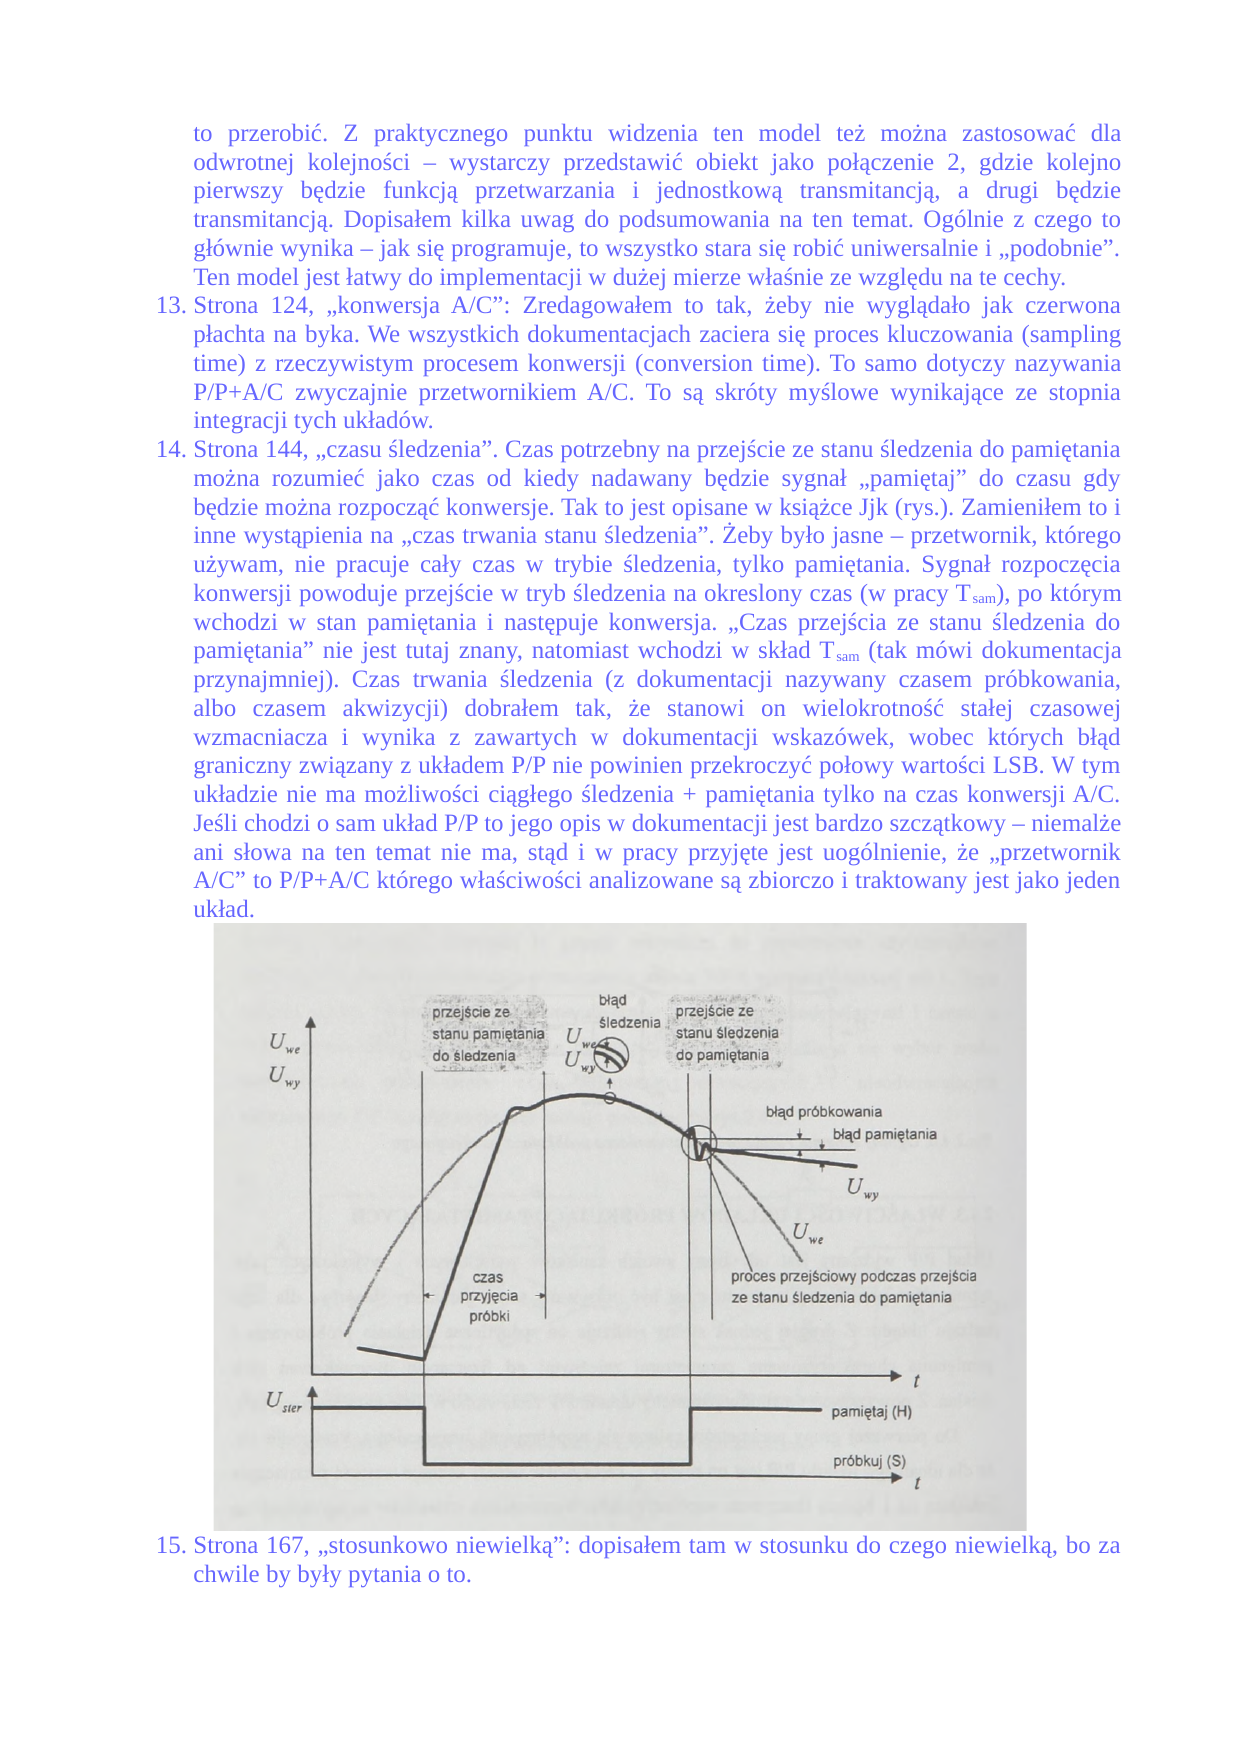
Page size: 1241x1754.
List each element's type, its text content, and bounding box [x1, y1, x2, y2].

list to przerobić. Z praktycznego punktu widzenia ten model też można zastosować dla odwrotnej kolejności – wystarczy przedstawić obiekt jako połączenie 2, gdzie kolejno pierwszy będzie funkcją przetwarzania i jednostkową transmitancją, a drugi będzie transmitancją. Dopisałem kilka uwag do podsumowania na ten temat. Ogólnie z czego to głównie wynika – jak się programuje, to wszystko stara się robić uniwersalnie i „podobnie”. Ten model jest łatwy do implementacji w dużej mierze właśnie ze względu na te cechy. [156, 118, 1122, 291]
list Strona 124, „konwersja A/C”: Zredagowałem to tak, żeby nie wyglądało jak czerwona płachta na byka. We wszystkich dokumentacjach zaciera się proces kluczowania (sampling time) z rzeczywistym procesem konwersji (conversion time). To samo dotyczy nazywania P/P+A/C zwyczajnie przetwornikiem A/C. To są skróty myślowe wynikające ze stopnia integracji tych układów. [156, 291, 1122, 434]
list Strona 144, „czasu śledzenia”. Czas potrzebny na przejście ze stanu śledzenia do pamiętania można rozumieć jako czas od kiedy nadawany będzie sygnał „pamiętaj” do czasu gdy będzie można rozpocząć konwersje. Tak to jest opisane w książce Jjk (rys.). Zamieniłem to i inne wystąpienia na „czas trwania stanu śledzenia”. Żeby było jasne – przetwornik, którego używam, nie pracuje cały czas w trybie śledzenia, tylko pamiętania. Sygnał rozpoczęcia konwersji powoduje przejście w tryb śledzenia na okreslony czas (w pracy Tsam), po którym wchodzi w stan pamiętania i następuje konwersja. „Czas przejścia ze stanu śledzenia do pamiętania” nie jest tutaj znany, natomiast wchodzi w skład Tsam (tak mówi dokumentacja przynajmniej). Czas trwania śledzenia (z dokumentacji nazywany czasem próbkowania, albo czasem akwizycji) dobrałem tak, że stanowi on wielokrotność stałej czasowej wzmacniacza i wynika z zawartych w dokumentacji wskazówek, wobec których błąd graniczny związany z układem P/P nie powinien przekroczyć połowy wartości LSB. W tym układzie nie ma możliwości ciągłego śledzenia + pamiętania tylko na czas konwersji A/C. Jeśli chodzi o sam układ P/P to jego opis w dokumentacji jest bardzo szczątkowy – niemalże ani słowa na ten temat nie ma, stąd i w pracy przyjęte jest uogólnienie, że „przetwornik A/C” to P/P+A/C którego właściwości analizowane są zbiorczo i traktowany jest jako jeden układ. [156, 434, 1122, 923]
list Strona 167, „stosunkowo niewielką”: dopisałem tam w stosunku do czego niewielką, bo za chwile by były pytania o to. [156, 923, 1122, 1588]
picture [213, 923, 1027, 1531]
